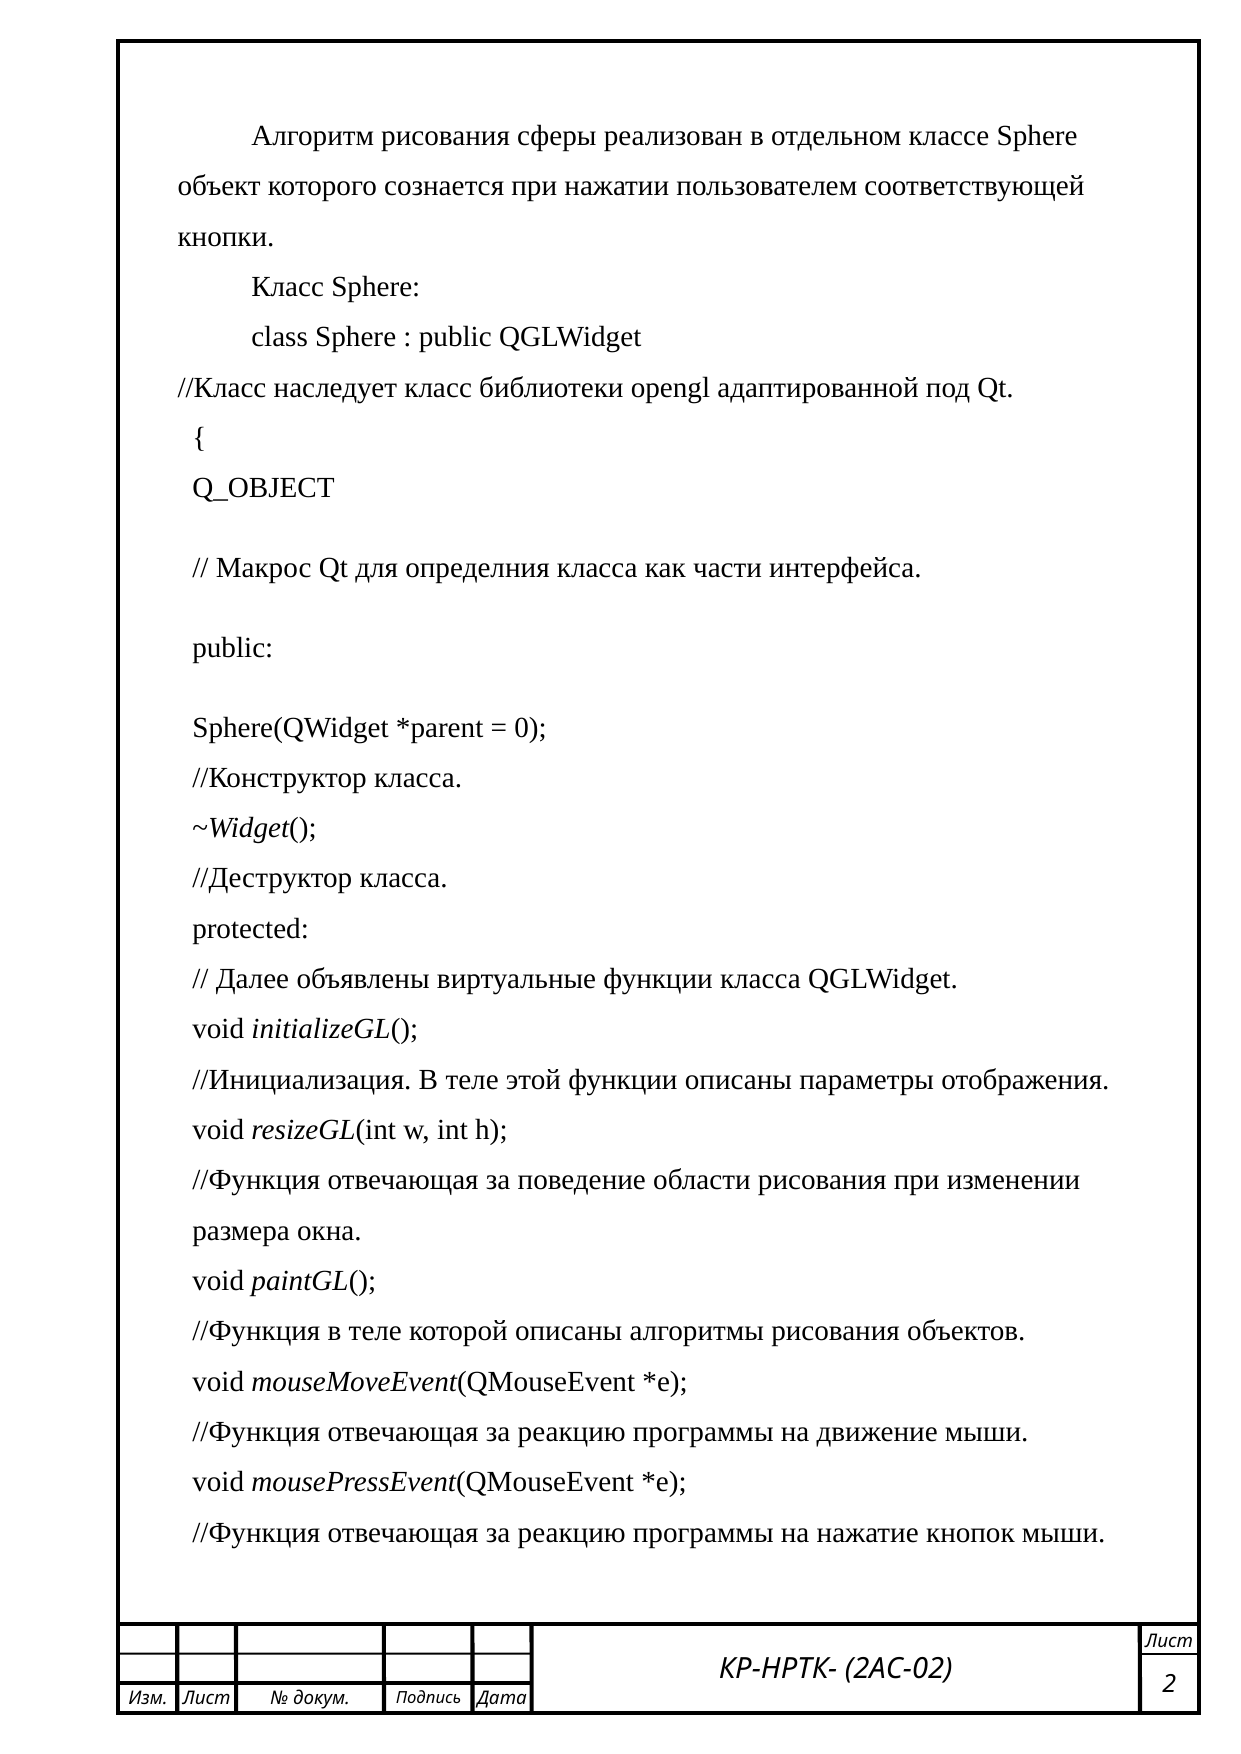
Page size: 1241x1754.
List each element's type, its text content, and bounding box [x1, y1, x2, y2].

text //Функция отвечающая за реакцию программы на движение мыши. [120, 1414, 1122, 1448]
text void paintGL(); [120, 1263, 1122, 1297]
text //Функция отвечающая за поведение области рисования при изменении размера окна. [120, 1162, 1122, 1246]
text //Функция отвечающая за реакцию программы на нажатие кнопок мыши. [120, 1515, 1122, 1548]
text class Sphere : public QGLWidget [177, 319, 1122, 353]
text //Класс наследует класс библиотеки opengl адаптированной под Qt. [177, 370, 1122, 403]
text void initializeGL(); [120, 1012, 1122, 1045]
text { [120, 420, 1122, 453]
text //Деструктор класса. [120, 861, 1122, 894]
text public: [120, 630, 1122, 663]
text Q_OBJECT [120, 470, 1122, 504]
text // Макрос Qt для определния класса как части интерфейса. [120, 550, 1122, 584]
text //Инициализация. В теле этой функции описаны параметры отображения. [120, 1062, 1122, 1095]
text //Конструктор класса. [120, 760, 1122, 793]
text void mousePressEvent(QMouseEvent *e); [120, 1464, 1122, 1498]
text Алгоритм рисования сферы реализован в отдельном классе Sphere объект которого сознается при нажатии пользователем соответствующей кнопки. [177, 118, 1122, 252]
text protected: [120, 911, 1122, 944]
text Sphere(QWidget *parent = 0); [120, 710, 1122, 743]
text // Далее объявлены виртуальные функции класса QGLWidget. [120, 961, 1122, 995]
text void mouseMoveEvent(QMouseEvent *e); [120, 1364, 1122, 1397]
text void resizeGL(int w, int h); [120, 1112, 1122, 1146]
text ~Widget(); [120, 810, 1122, 844]
text //Функция в теле которой описаны алгоритмы рисования объектов. [120, 1313, 1122, 1347]
text Класс Sphere: [177, 269, 1122, 303]
